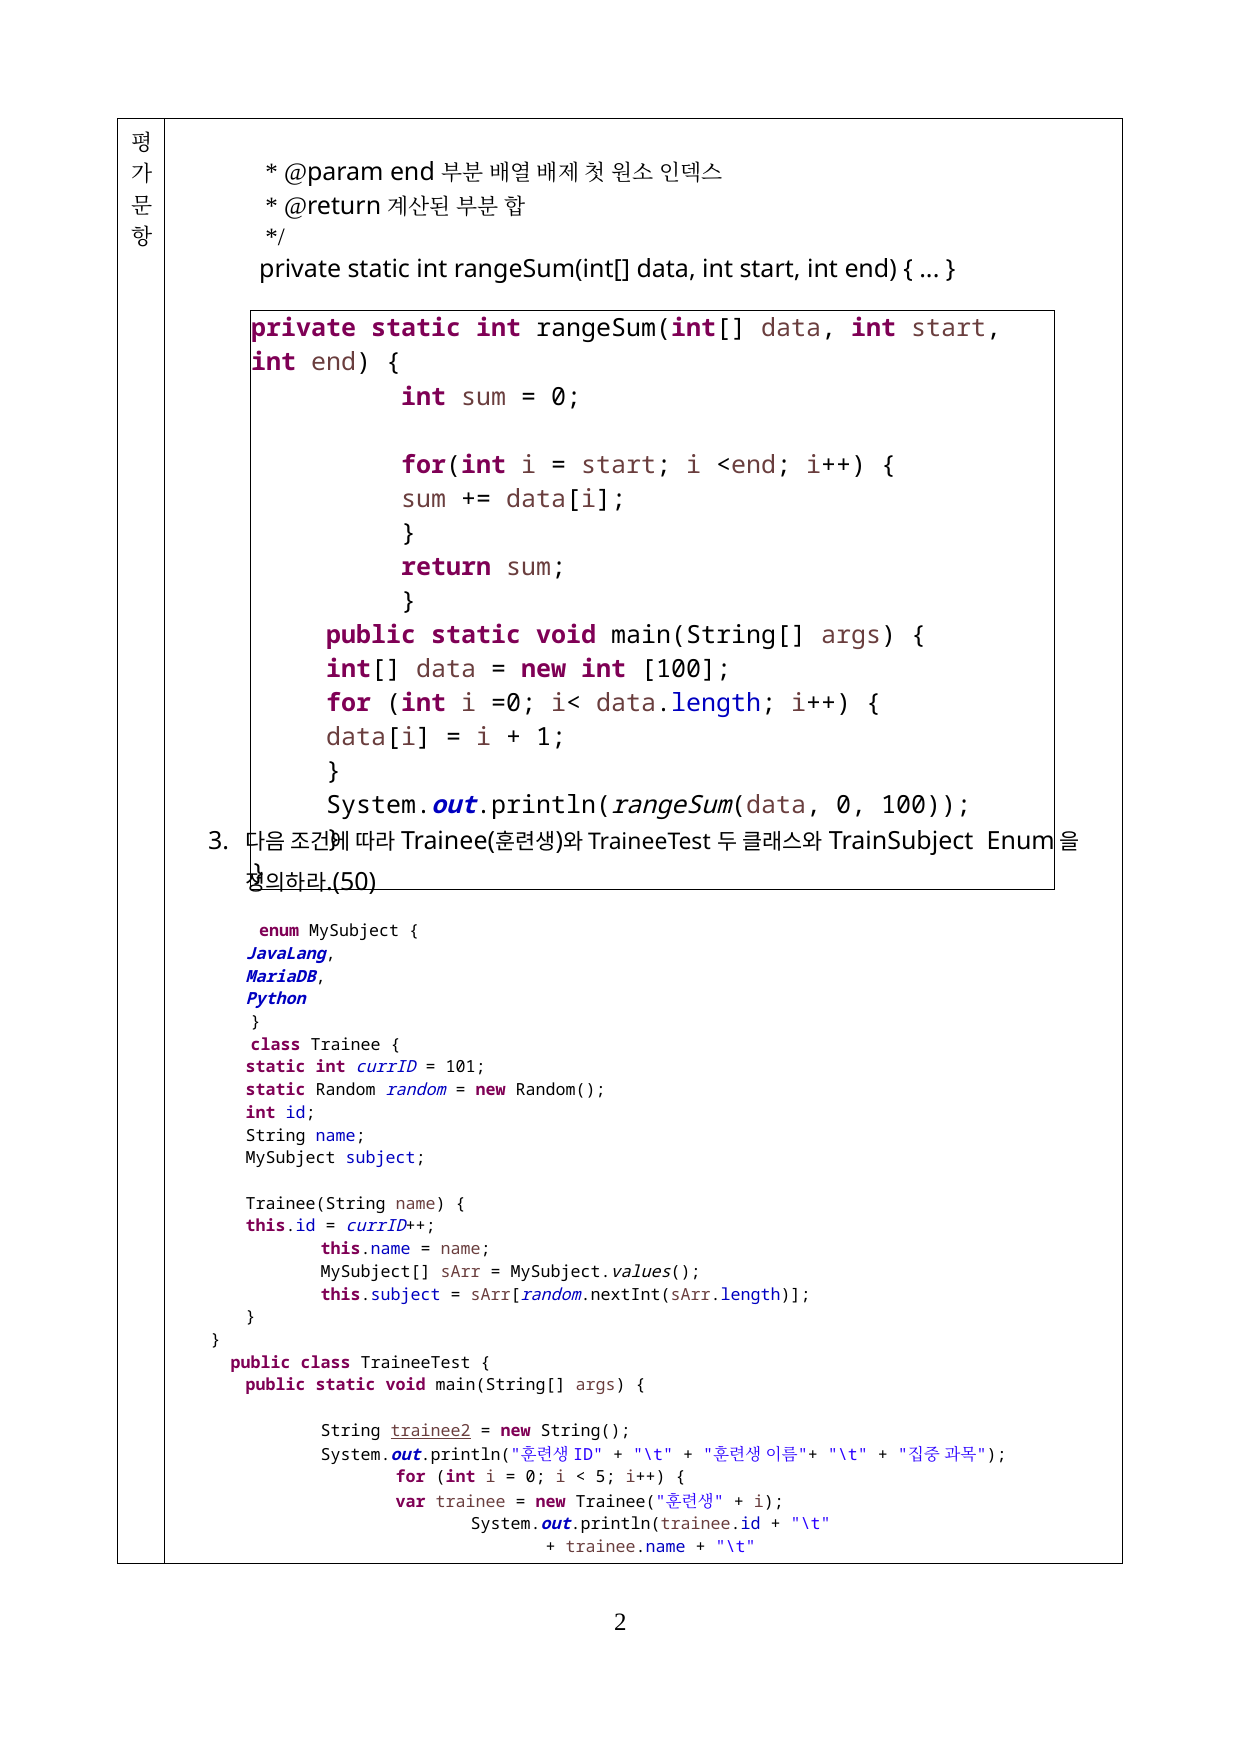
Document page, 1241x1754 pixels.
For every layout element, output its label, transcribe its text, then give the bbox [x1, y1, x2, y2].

table_header 평가문항 [118, 119, 164, 1563]
table_header * @param end 부분 배열 배제 첫 원소 인덱스 * @return 계산된 부분 합 */ private static int rangeSum(int[] data, int start, int end) { ... } 다음 조건에 따라 Trainee(훈련생)와 TraineeTest 두 클래스와 TrainSubject Enum을 정의하라.(50) enum MySubject { JavaLang, MariaDB, Python } class Trainee { static int currID = 101; static Random random = new Random(); int id; String name; MySubject subject; Trainee(String name) { this.id = currID++; this.name = name; MySubject[] sArr = MySubject.values(); this.subject = sArr[random.nextInt(sArr.length)]; } } public class TraineeTest { public static void main(String[] args) { String trainee2 = new String(); System.out.println("훈련생 ID" + "\t" + "훈련생 이름"+ "\t" + "집중 과목"); for (int i = 0; i < 5; i++) { var trainee = new Trainee("훈련생" + i); System.out.println(trainee.id + "\t" + trainee.name + "\t" + trainee.subject + "\t" ); } } } [165, 119, 1122, 1563]
